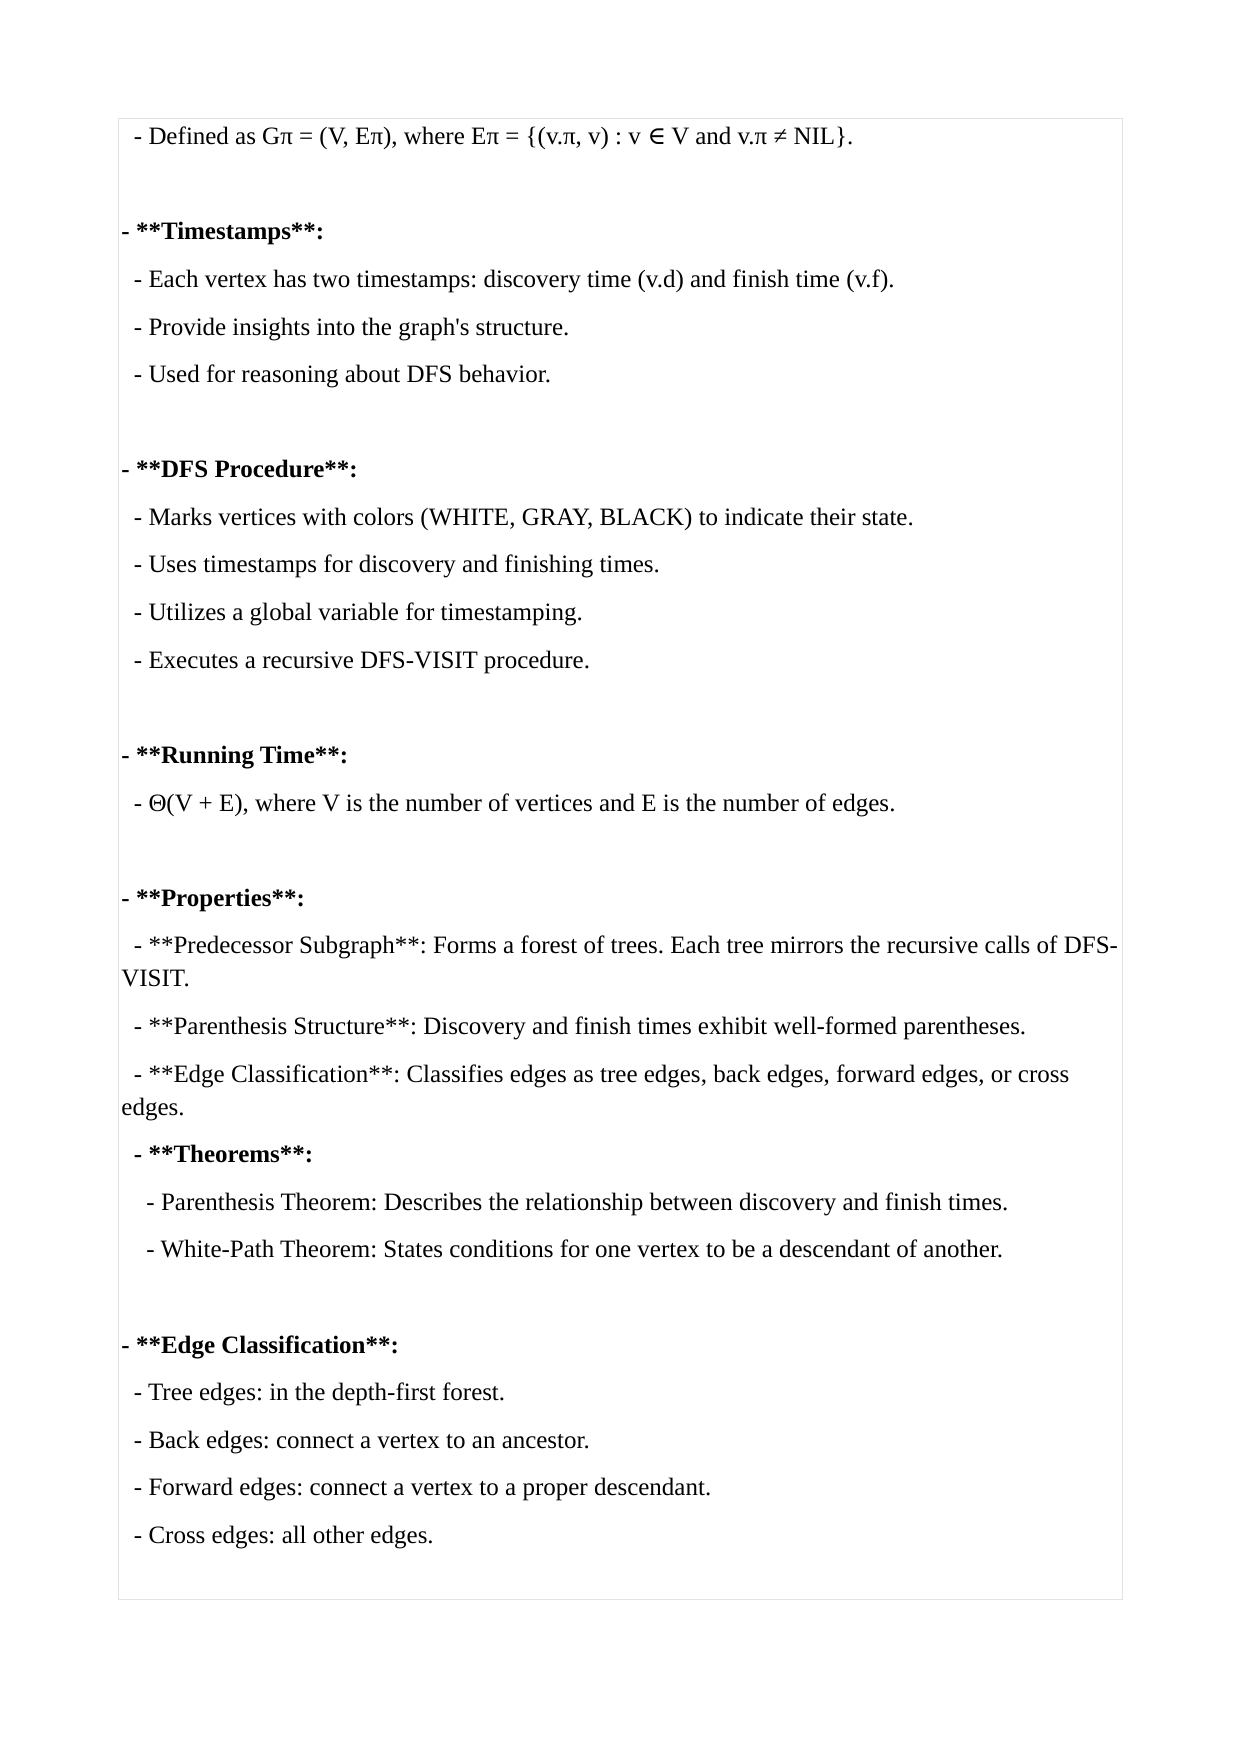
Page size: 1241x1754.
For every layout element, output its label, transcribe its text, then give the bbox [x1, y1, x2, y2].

text - **Edge Classification**: Classifies edges as tree edges, back edges, forward edges, or cross edges. [119, 1056, 1122, 1120]
text - Back edges: connect a vertex to an ancestor. [119, 1422, 1122, 1454]
text - **DFS Procedure**: [119, 451, 1122, 483]
text - **Running Time**: [119, 737, 1122, 769]
text - Executes a recursive DFS-VISIT procedure. [119, 642, 1122, 673]
text - Marks vertices with colors (WHITE, GRAY, BLACK) to indicate their state. [119, 499, 1122, 531]
text - Defined as Gπ = (V, Eπ), where Eπ = {(v.π, v) : v ∈ V and v.π ≠ NIL}. [119, 119, 1122, 150]
text - **Predecessor Subgraph**: Forms a forest of trees. Each tree mirrors the recursive calls of DFS-VISIT. [119, 927, 1122, 992]
text - Used for reasoning about DFS behavior. [119, 356, 1122, 388]
text - Provide insights into the graph's structure. [119, 308, 1122, 340]
text - Uses timestamps for discovery and finishing times. [119, 547, 1122, 578]
text - Each vertex has two timestamps: discovery time (v.d) and finish time (v.f). [119, 261, 1122, 293]
text - White-Path Theorem: States conditions for one vertex to be a descendant of another. [119, 1231, 1122, 1263]
text - **Timestamps**: [119, 213, 1122, 245]
text - Θ(V + E), where V is the number of vertices and E is the number of edges. [119, 784, 1122, 816]
text - Tree edges: in the depth-first forest. [119, 1374, 1122, 1406]
text - **Parenthesis Structure**: Discovery and finish times exhibit well-formed parentheses. [119, 1008, 1122, 1040]
text - **Properties**: [119, 880, 1122, 912]
text - **Edge Classification**: [119, 1327, 1122, 1358]
text - Forward edges: connect a vertex to a proper descendant. [119, 1469, 1122, 1501]
text - Utilizes a global variable for timestamping. [119, 594, 1122, 626]
text - Cross edges: all other edges. [119, 1517, 1122, 1549]
text - **Theorems**: [119, 1136, 1122, 1168]
text - Parenthesis Theorem: Describes the relationship between discovery and finish times. [119, 1184, 1122, 1216]
